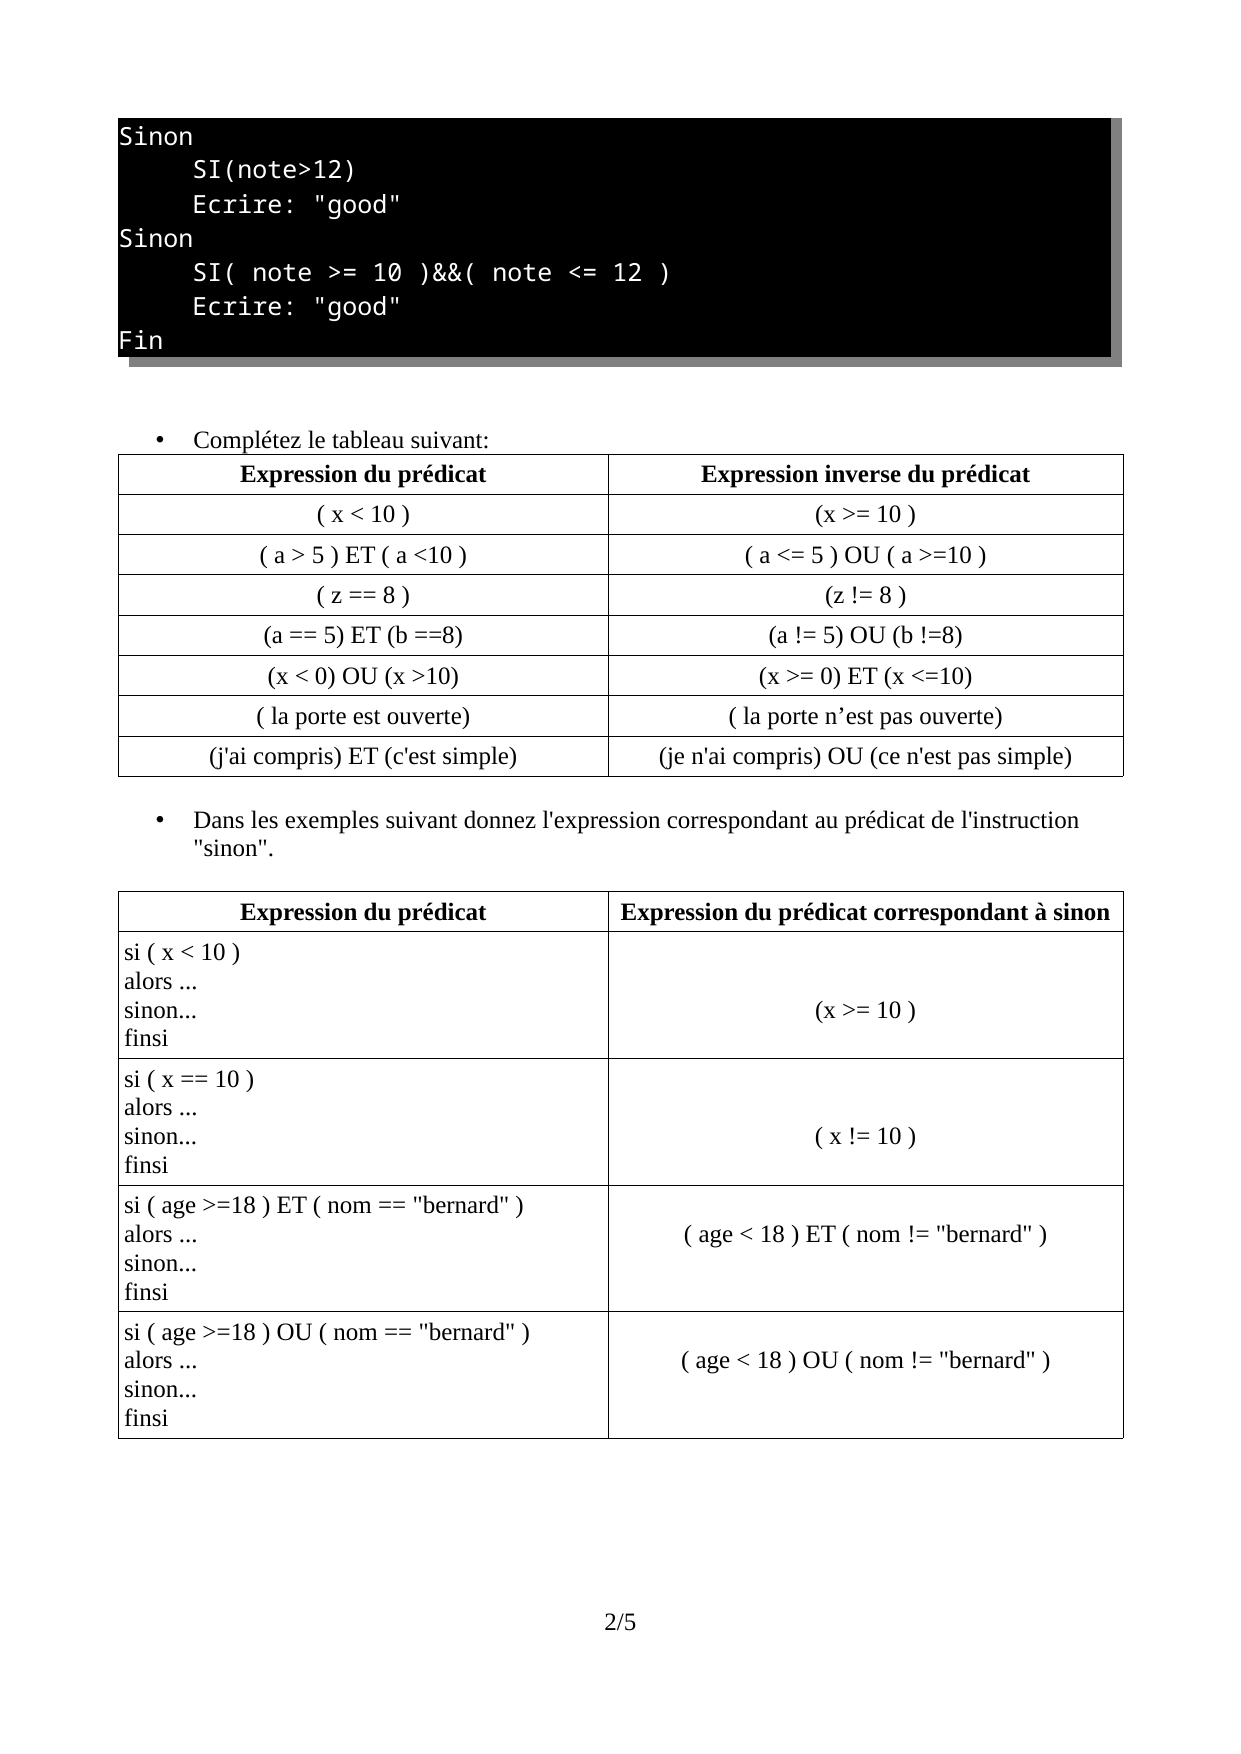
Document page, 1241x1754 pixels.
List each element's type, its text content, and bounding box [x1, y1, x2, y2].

table_cell ( la porte est ouverte) [119, 696, 608, 736]
table_cell (j'ai compris) ET (c'est simple) [119, 737, 608, 776]
table_cell si ( x == 10 ) alors ... sinon... finsi [119, 1059, 608, 1184]
text Ecrire: "good" [118, 288, 1111, 322]
table_cell ( age < 18 ) ET ( nom != "bernard" ) [609, 1186, 1123, 1311]
table_header Expression du prédicat correspondant à sinon [609, 892, 1123, 931]
table_cell (a == 5) ET (b ==8) [119, 616, 608, 655]
table_cell si ( age >=18 ) ET ( nom == "bernard" ) alors ... sinon... finsi [119, 1186, 608, 1311]
table_cell ( la porte n’est pas ouverte) [609, 696, 1123, 736]
table_cell ( a > 5 ) ET ( a <10 ) [119, 535, 608, 574]
table_cell si ( age >=18 ) OU ( nom == "bernard" ) alors ... sinon... finsi [119, 1312, 608, 1438]
text Ecrire: "good" [118, 186, 1111, 220]
table_cell ( age < 18 ) OU ( nom != "bernard" ) [609, 1312, 1123, 1438]
text SI( note >= 10 )&&( note <= 12 ) [118, 254, 1111, 288]
table_cell (x < 0) OU (x >10) [119, 656, 608, 695]
list Complétez le tableau suivant: [156, 425, 1122, 453]
table_cell (x >= 0) ET (x <=10) [609, 656, 1123, 695]
table_cell si ( x < 10 ) alors ... sinon... finsi [119, 932, 608, 1058]
text Fin [118, 322, 1111, 357]
table_cell (z != 8 ) [609, 575, 1123, 615]
text SI(note>12) [118, 152, 1111, 186]
table_cell (x >= 10 ) [609, 495, 1123, 534]
table_cell (a != 5) OU (b !=8) [609, 616, 1123, 655]
table_cell (x >= 10 ) [609, 932, 1123, 1058]
table_cell ( x < 10 ) [119, 495, 608, 534]
text Sinon [118, 118, 1111, 152]
list Dans les exemples suivant donnez l'expression correspondant au prédicat de l'instruction "sinon". [156, 805, 1122, 862]
text Sinon [118, 220, 1111, 254]
table_header Expression du prédicat [119, 892, 608, 931]
table_cell (je n'ai compris) OU (ce n'est pas simple) [609, 737, 1123, 776]
table_cell ( z == 8 ) [119, 575, 608, 615]
table_cell ( x != 10 ) [609, 1059, 1123, 1184]
table_cell ( a <= 5 ) OU ( a >=10 ) [609, 535, 1123, 574]
table_header Expression du prédicat [119, 455, 608, 494]
table_header Expression inverse du prédicat [609, 455, 1123, 494]
